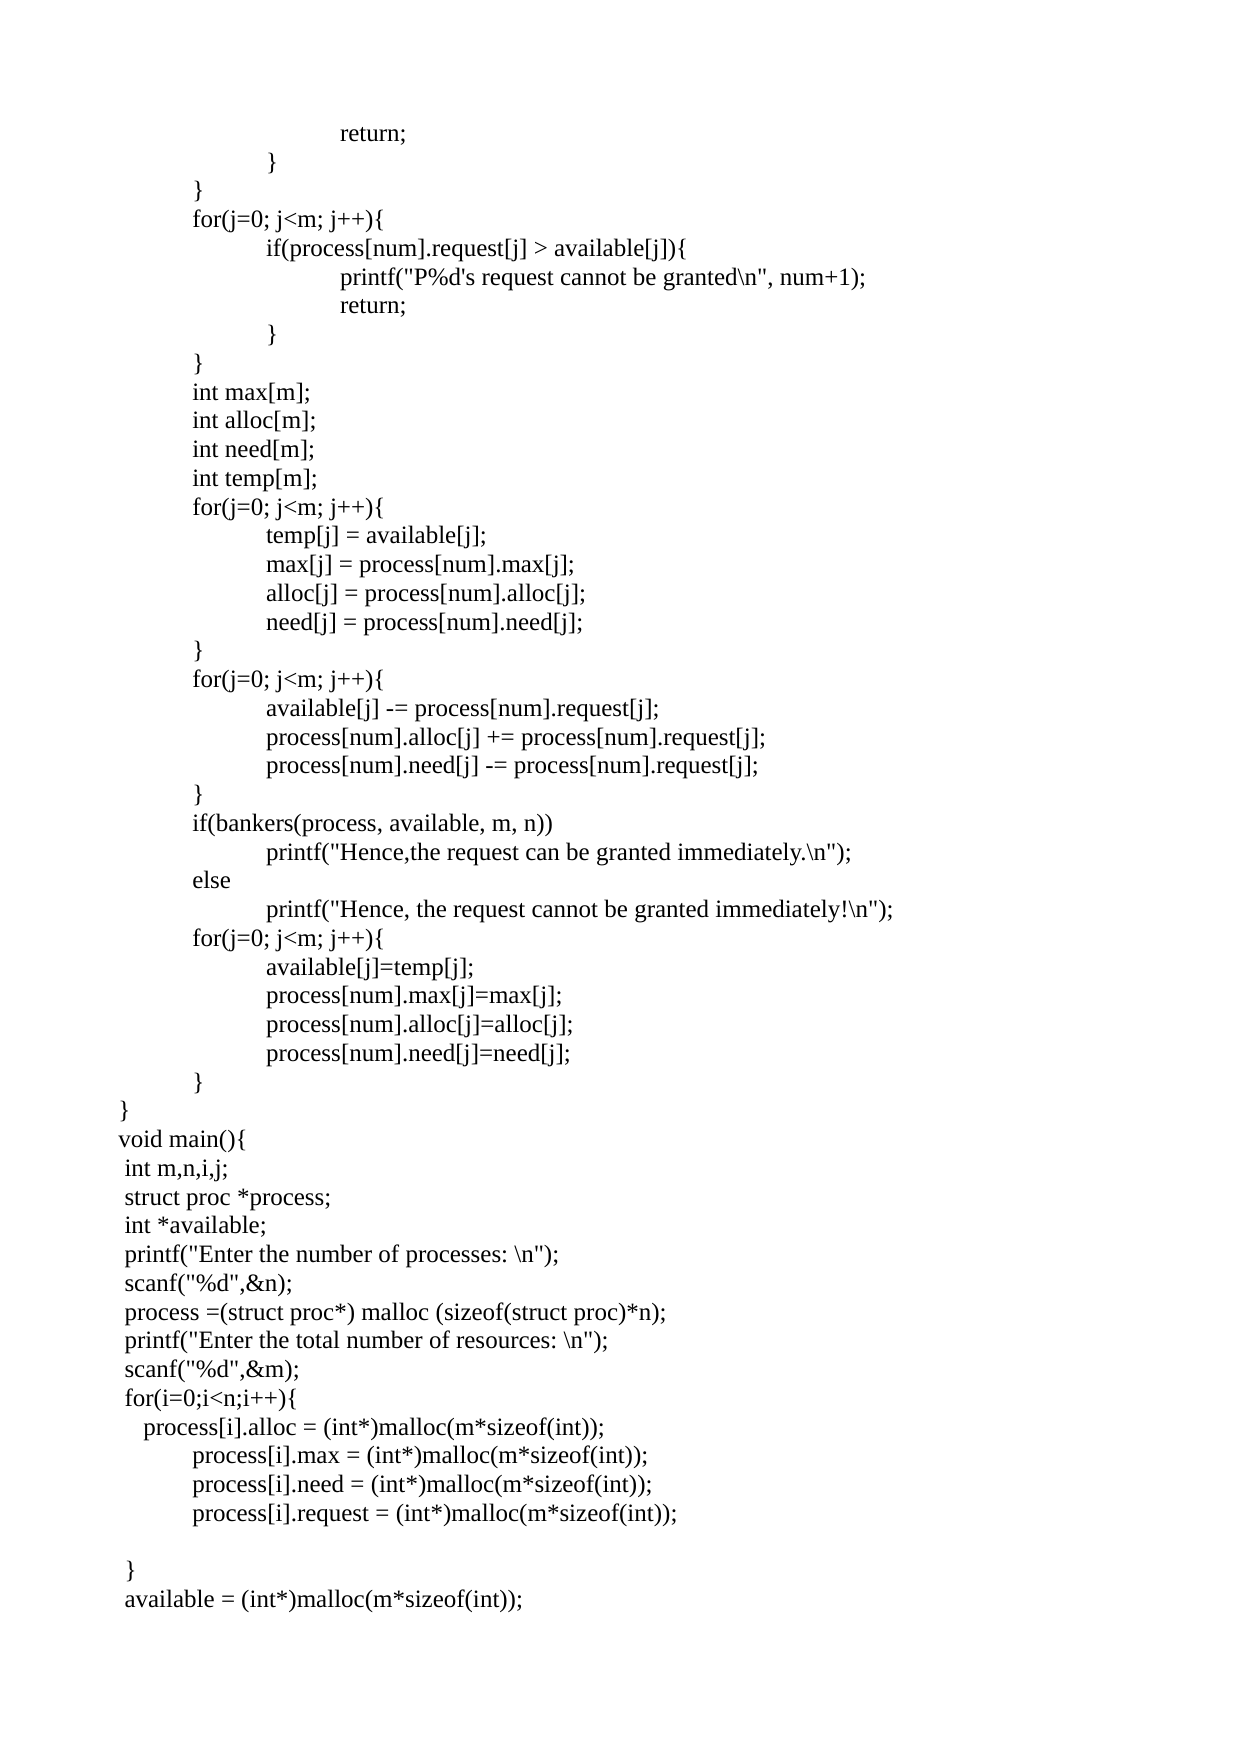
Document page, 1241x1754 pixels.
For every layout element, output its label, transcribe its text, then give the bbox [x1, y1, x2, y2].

text printf("Hence,the request can be granted immediately.\n"); [118, 837, 1122, 866]
text process[i].alloc = (int*)malloc(m*sizeof(int)); [118, 1412, 1122, 1441]
text return; [118, 118, 1122, 147]
text } [118, 1067, 1122, 1096]
text else [118, 866, 1122, 894]
text process[i].request = (int*)malloc(m*sizeof(int)); [118, 1498, 1122, 1527]
text } [118, 348, 1122, 377]
text for(j=0; j<m; j++){ [118, 204, 1122, 233]
text printf("Enter the number of processes: \n"); [118, 1239, 1122, 1268]
text available[j] -= process[num].request[j]; [118, 693, 1122, 722]
text struct proc *process; [118, 1182, 1122, 1211]
text process[num].max[j]=max[j]; [118, 981, 1122, 1009]
text int *available; [118, 1211, 1122, 1239]
text need[j] = process[num].need[j]; [118, 607, 1122, 636]
text } [118, 779, 1122, 808]
text } [118, 176, 1122, 204]
text return; [118, 291, 1122, 319]
text alloc[j] = process[num].alloc[j]; [118, 578, 1122, 607]
text process[i].need = (int*)malloc(m*sizeof(int)); [118, 1469, 1122, 1498]
text int need[m]; [118, 434, 1122, 463]
text temp[j] = available[j]; [118, 521, 1122, 549]
text } [118, 319, 1122, 348]
text int max[m]; [118, 377, 1122, 406]
text process[num].need[j] -= process[num].request[j]; [118, 751, 1122, 779]
text available = (int*)malloc(m*sizeof(int)); [118, 1584, 1122, 1613]
text process[num].need[j]=need[j]; [118, 1038, 1122, 1067]
text int m,n,i,j; [118, 1153, 1122, 1182]
text for(j=0; j<m; j++){ [118, 664, 1122, 693]
text available[j]=temp[j]; [118, 952, 1122, 981]
text process[num].alloc[j] += process[num].request[j]; [118, 722, 1122, 751]
text process =(struct proc*) malloc (sizeof(struct proc)*n); [118, 1297, 1122, 1326]
text printf("P%d's request cannot be granted\n", num+1); [118, 262, 1122, 291]
text void main(){ [118, 1124, 1122, 1153]
text scanf("%d",&m); [118, 1354, 1122, 1383]
text int temp[m]; [118, 463, 1122, 492]
text for(j=0; j<m; j++){ [118, 923, 1122, 952]
text for(i=0;i<n;i++){ [118, 1383, 1122, 1412]
text process[i].max = (int*)malloc(m*sizeof(int)); [118, 1441, 1122, 1469]
text scanf("%d",&n); [118, 1268, 1122, 1297]
text max[j] = process[num].max[j]; [118, 549, 1122, 578]
text } [118, 147, 1122, 176]
text if(bankers(process, available, m, n)) [118, 808, 1122, 837]
text } [118, 636, 1122, 664]
text if(process[num].request[j] > available[j]){ [118, 233, 1122, 262]
text process[num].alloc[j]=alloc[j]; [118, 1009, 1122, 1038]
text } [118, 1556, 1122, 1584]
text for(j=0; j<m; j++){ [118, 492, 1122, 521]
text int alloc[m]; [118, 406, 1122, 434]
text printf("Enter the total number of resources: \n"); [118, 1326, 1122, 1354]
text printf("Hence, the request cannot be granted immediately!\n"); [118, 894, 1122, 923]
text } [118, 1096, 1122, 1124]
